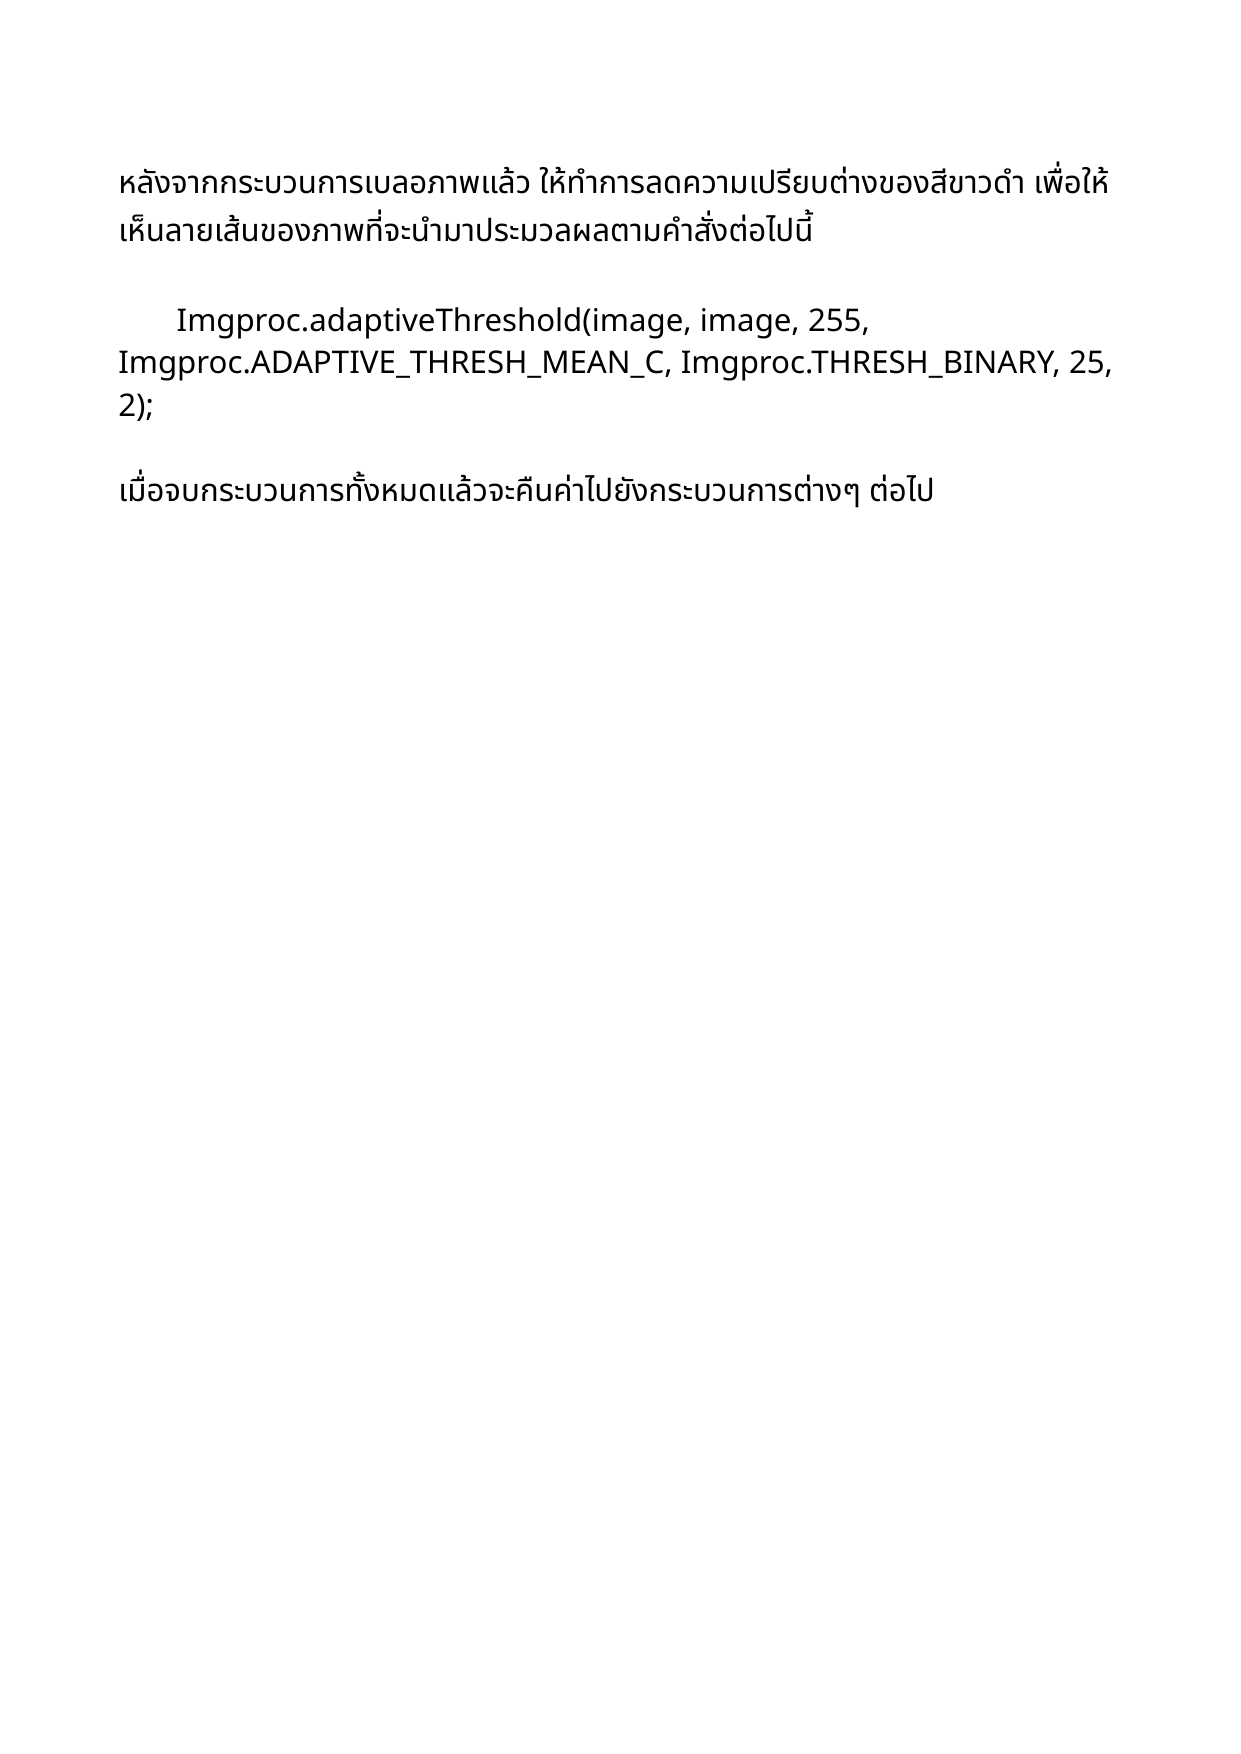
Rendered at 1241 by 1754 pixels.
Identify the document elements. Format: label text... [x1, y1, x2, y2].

text เมื่อจบกระบวนการทั้งหมดแล้วจะคืนค่าไปยังกระบวนการต่างๆ ต่อไป [118, 468, 1122, 515]
text หลังจากกระบวนการเบลอภาพแล้ว ให้ทำการลดความเปรียบต่างของสีขาวดำ เพื่อให้เห็นลายเส้นของภาพที่จะนำมาประมวลผลตามคำสั่งต่อไปนี้ [118, 161, 1122, 255]
text Imgproc.adaptiveThreshold(image, image, 255, Imgproc.ADAPTIVE_THRESH_MEAN_C, Imgproc.THRESH_BINARY, 25, 2); [118, 298, 1122, 426]
